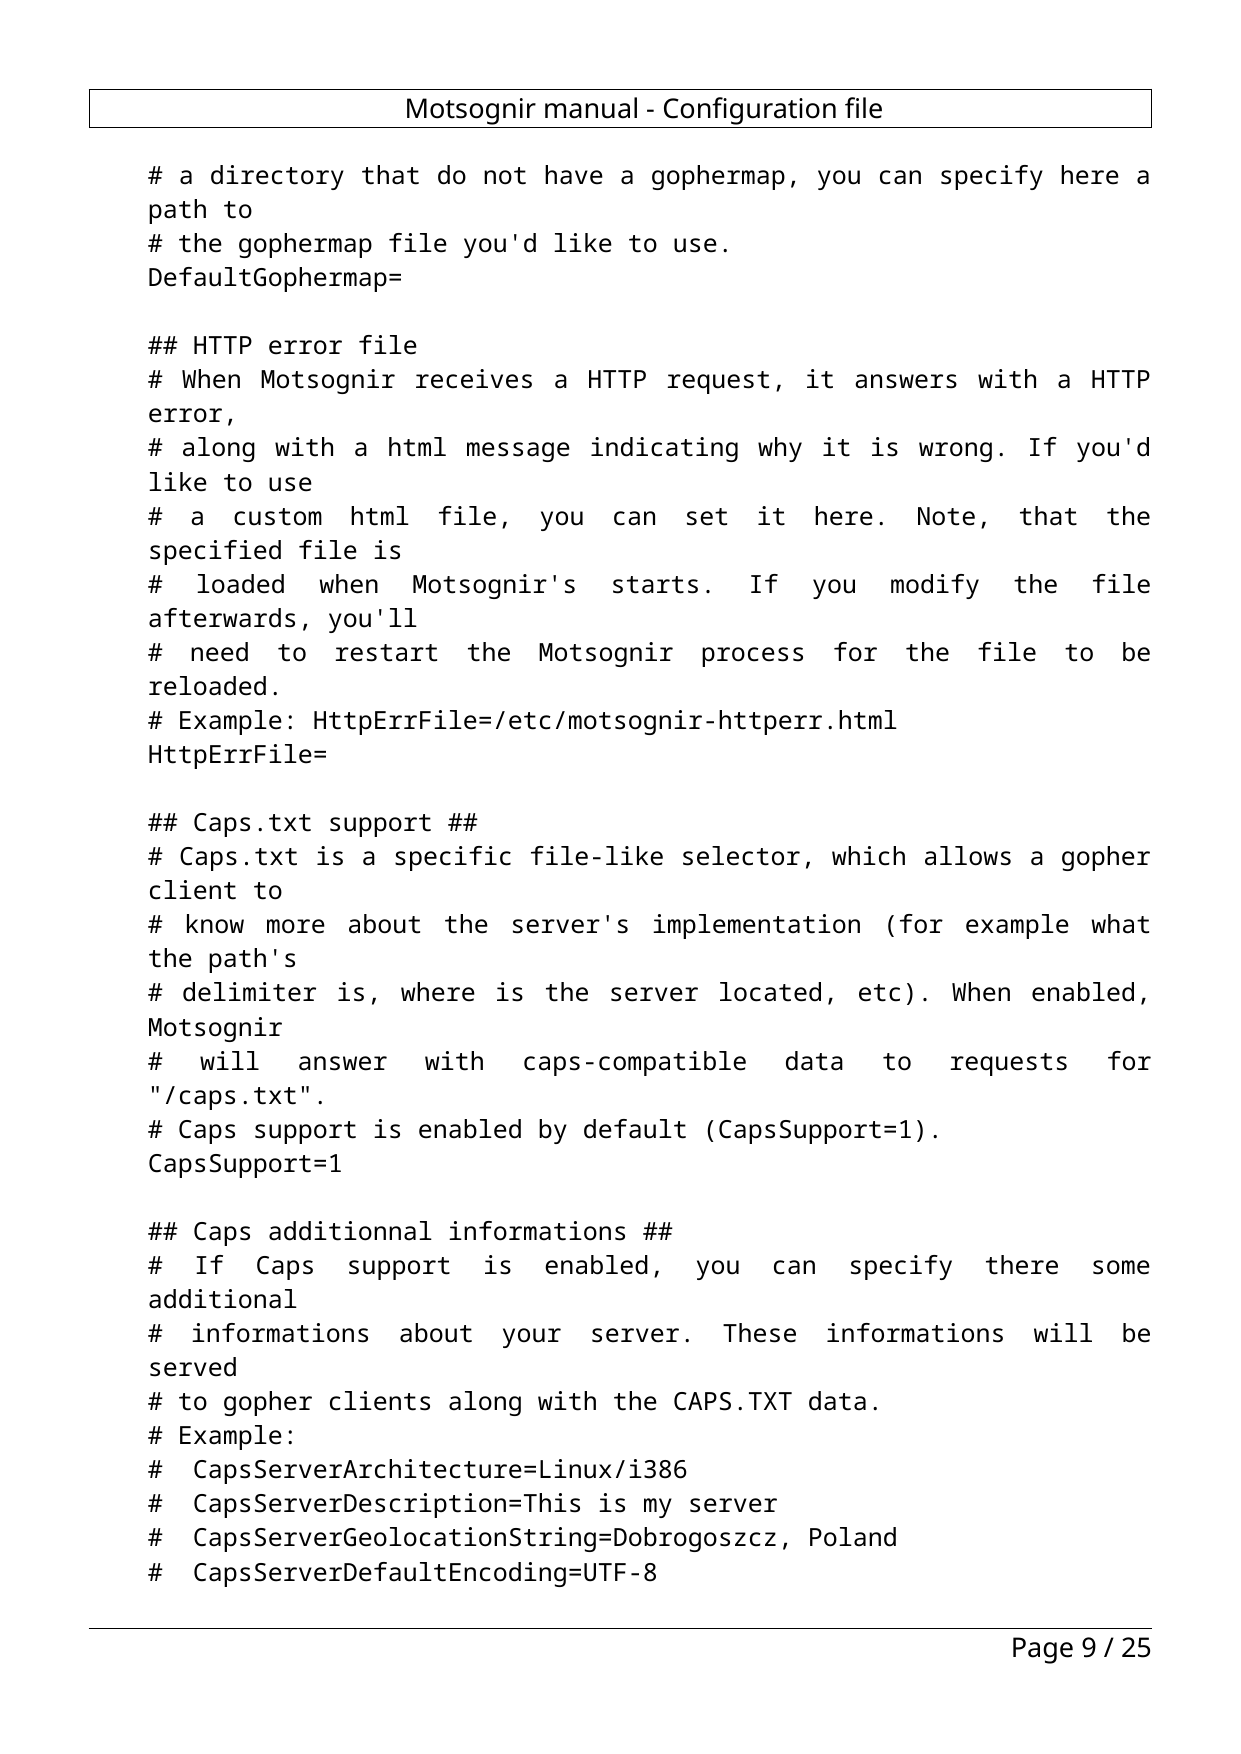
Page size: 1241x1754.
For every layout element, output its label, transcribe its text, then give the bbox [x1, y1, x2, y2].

text # CapsServerDefaultEncoding=UTF-8 [148, 1554, 1152, 1588]
text # Example: [148, 1418, 1152, 1452]
text # loaded when Motsognir's starts. If you modify the file afterwards, you'll [148, 566, 1152, 634]
text # know more about the server's implementation (for example what the path's [148, 907, 1152, 975]
text # When Motsognir receives a HTTP request, it answers with a HTTP error, [148, 362, 1152, 430]
text HttpErrFile= [148, 737, 1152, 771]
text # will answer with caps-compatible data to requests for "/caps.txt". [148, 1043, 1152, 1111]
text # Caps support is enabled by default (CapsSupport=1). [148, 1111, 1152, 1145]
text # a custom html file, you can set it here. Note, that the specified file is [148, 498, 1152, 566]
text # CapsServerDescription=This is my server [148, 1486, 1152, 1520]
text # informations about your server. These informations will be served [148, 1316, 1152, 1384]
text ## Caps.txt support ## [148, 805, 1152, 839]
text DefaultGophermap= [148, 260, 1152, 294]
text ## Caps additionnal informations ## [148, 1213, 1152, 1248]
text # along with a html message indicating why it is wrong. If you'd like to use [148, 430, 1152, 498]
text # a directory that do not have a gophermap, you can specify here a path to [148, 158, 1152, 226]
text # delimiter is, where is the server located, etc). When enabled, Motsognir [148, 975, 1152, 1043]
text # the gophermap file you'd like to use. [148, 226, 1152, 260]
text # Caps.txt is a specific file-like selector, which allows a gopher client to [148, 839, 1152, 907]
text # need to restart the Motsognir process for the file to be reloaded. [148, 634, 1152, 703]
text # If Caps support is enabled, you can specify there some additional [148, 1248, 1152, 1316]
text # Example: HttpErrFile=/etc/motsognir-httperr.html [148, 703, 1152, 737]
text # to gopher clients along with the CAPS.TXT data. [148, 1384, 1152, 1418]
text ## HTTP error file [148, 328, 1152, 362]
text # CapsServerArchitecture=Linux/i386 [148, 1452, 1152, 1486]
text # CapsServerGeolocationString=Dobrogoszcz, Poland [148, 1520, 1152, 1554]
text CapsSupport=1 [148, 1145, 1152, 1179]
